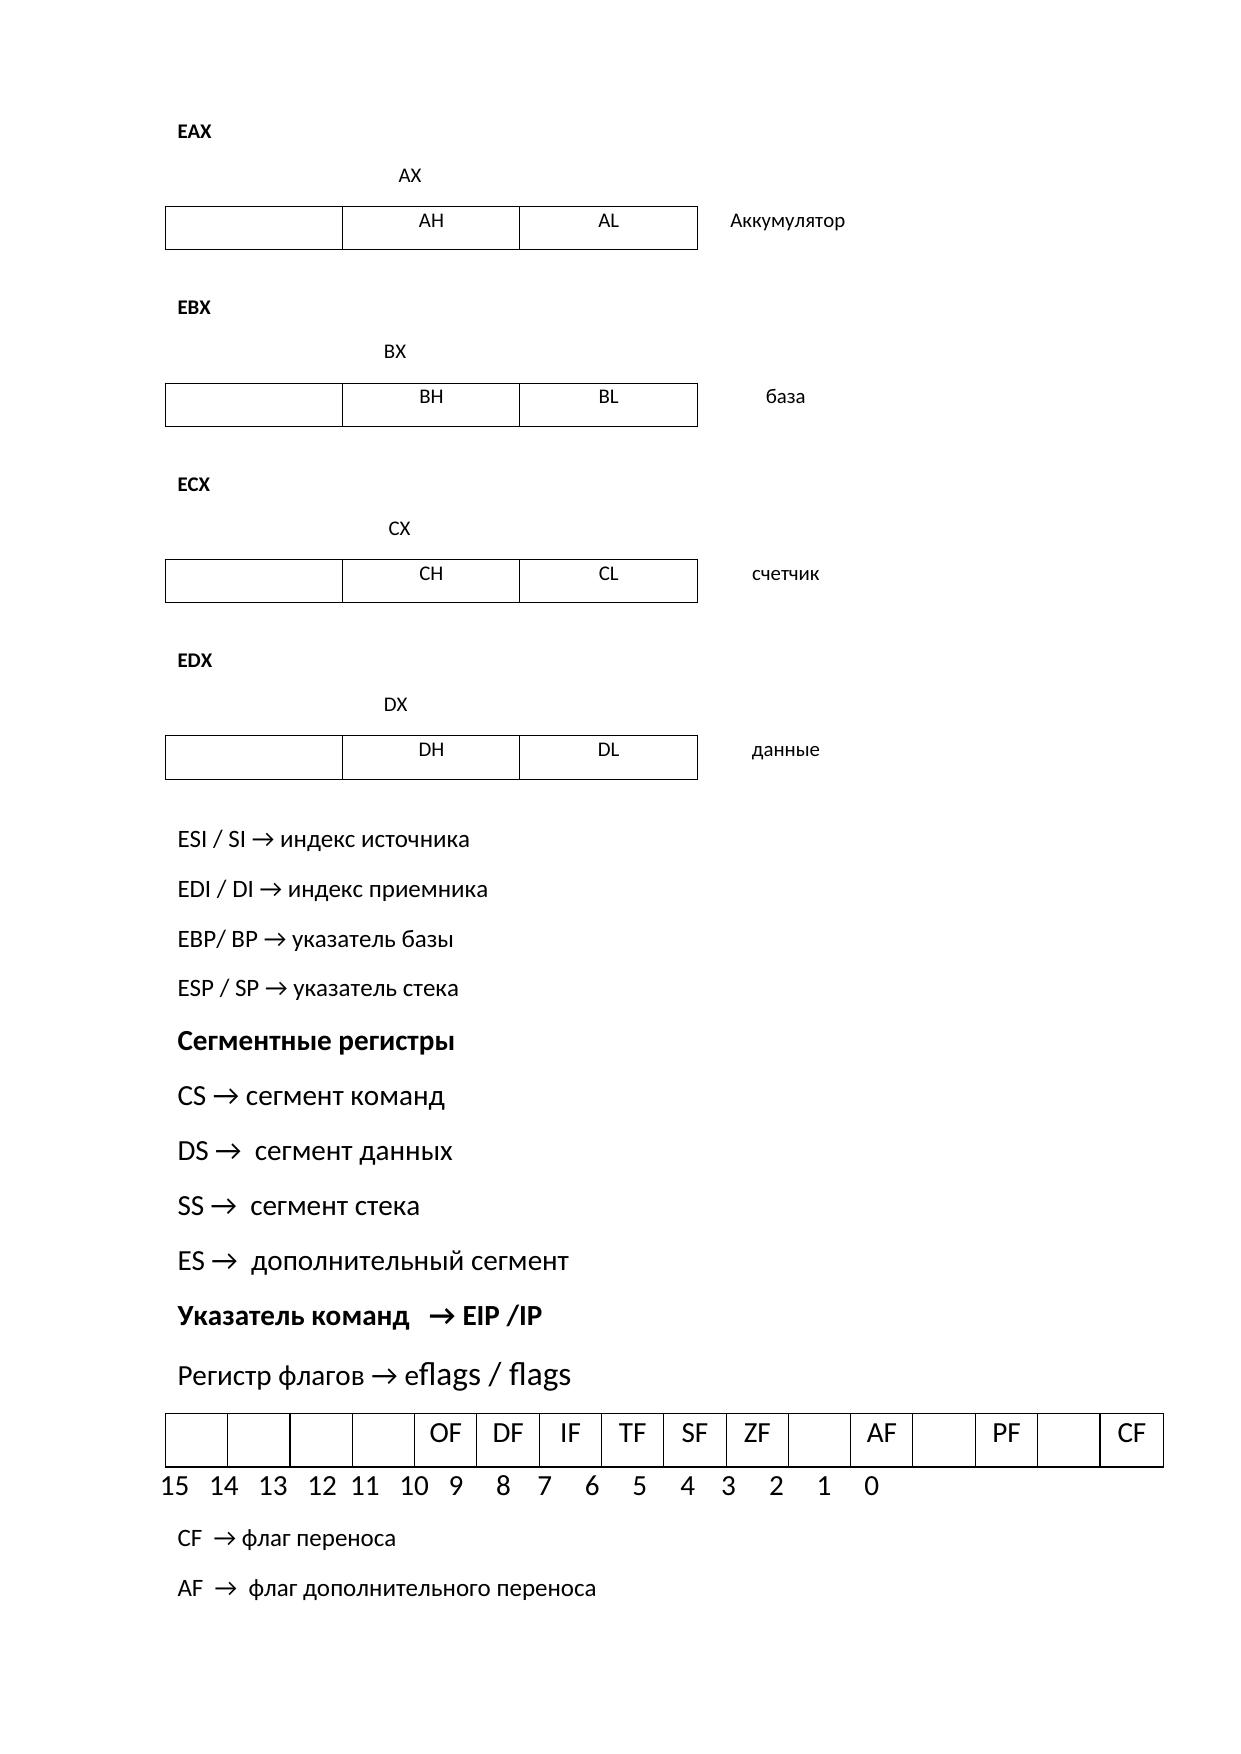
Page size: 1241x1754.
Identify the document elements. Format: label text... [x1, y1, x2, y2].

text EDI / DI → индекс приемника [177, 873, 1152, 904]
text EBP/ BP → указатель базы [177, 923, 1152, 953]
table_header [166, 207, 342, 249]
table_header DL [520, 736, 697, 778]
table_header CL [520, 560, 697, 602]
table_header CH [343, 560, 519, 602]
text AF → флаг дополнительного переноса [177, 1572, 1152, 1603]
table_header [1038, 1414, 1099, 1466]
table_header [913, 1414, 975, 1466]
table_header база [698, 383, 874, 426]
table_header [353, 1414, 414, 1466]
text CX [177, 515, 1152, 540]
text Указатель команд → EIP /IP [177, 1297, 1152, 1333]
table_header [166, 1414, 227, 1466]
text ECX [177, 471, 1152, 496]
table_header [291, 1414, 352, 1466]
table_header DF [477, 1414, 539, 1466]
text AX [177, 162, 1152, 188]
table_header AH [343, 207, 519, 249]
table_header BH [343, 384, 519, 426]
table_header счетчик [698, 559, 874, 602]
text 15 14 13 12 11 10 9 8 7 6 5 4 3 2 1 0 [159, 1467, 1152, 1503]
text ES → дополнительный сегмент [177, 1242, 1152, 1278]
text Регистр флагов → eflags / flags [177, 1352, 1152, 1393]
table_header TF [602, 1414, 663, 1466]
table_header IF [540, 1414, 601, 1466]
text SS → сегмент стека [177, 1187, 1152, 1223]
table_header AF [851, 1414, 912, 1466]
table_header [166, 384, 342, 426]
text DX [177, 691, 1152, 717]
table_header [166, 736, 342, 778]
text EBX [177, 294, 1152, 320]
table_header SF [664, 1414, 726, 1466]
table_header AL [520, 207, 697, 249]
table_header Аккумулятор [698, 206, 878, 249]
text Сегментные регистры [177, 1022, 1152, 1057]
text BX [177, 338, 1152, 364]
text EAX [177, 118, 1152, 143]
text ESP / SP → указатель стека [177, 972, 1152, 1003]
table_header [228, 1414, 289, 1466]
table_header DH [343, 736, 519, 778]
table_header данные [698, 735, 874, 778]
table_header OF [415, 1414, 476, 1466]
table_header ZF [727, 1414, 788, 1466]
table_header PF [976, 1414, 1037, 1466]
text CS → сегмент команд [177, 1077, 1152, 1113]
text EDX [177, 647, 1152, 673]
table_header CF [1101, 1414, 1163, 1466]
table_header [789, 1414, 850, 1466]
table_header BL [520, 384, 697, 426]
text ESI / SI → индекс источника [177, 823, 1152, 854]
table_header [166, 560, 342, 602]
text DS → сегмент данных [177, 1132, 1152, 1168]
text CF → флаг переноса [177, 1523, 1152, 1553]
